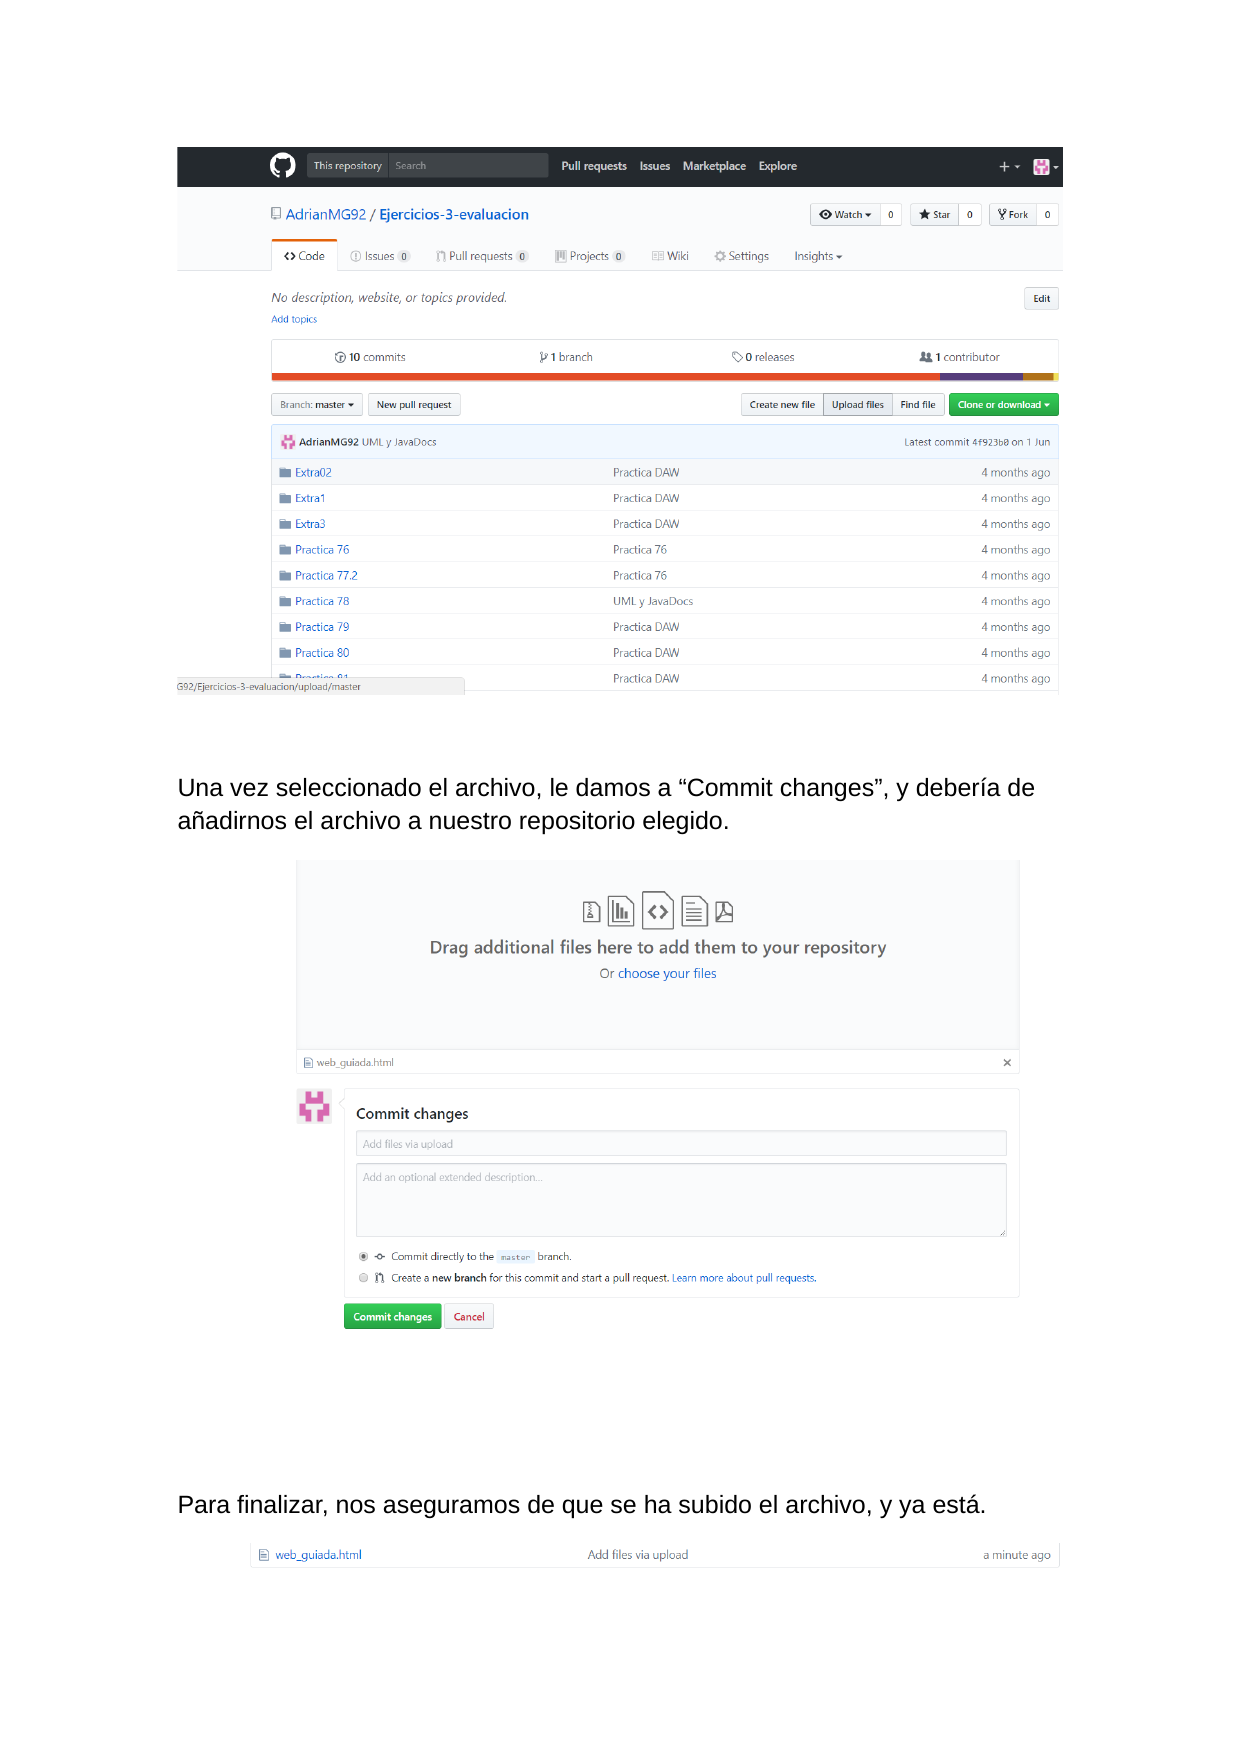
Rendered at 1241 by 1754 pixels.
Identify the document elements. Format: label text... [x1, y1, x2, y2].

picture [177, 860, 1063, 1358]
picture [177, 1543, 1063, 1574]
text Una vez seleccionado el archivo, le damos a “Commit changes”, y debería de añadirnos el archivo a nuestro repositorio elegido. [177, 773, 1063, 835]
text Para finalizar, nos aseguramos de que se ha subido el archivo, y ya está. [177, 1490, 1063, 1518]
picture [177, 147, 1063, 695]
